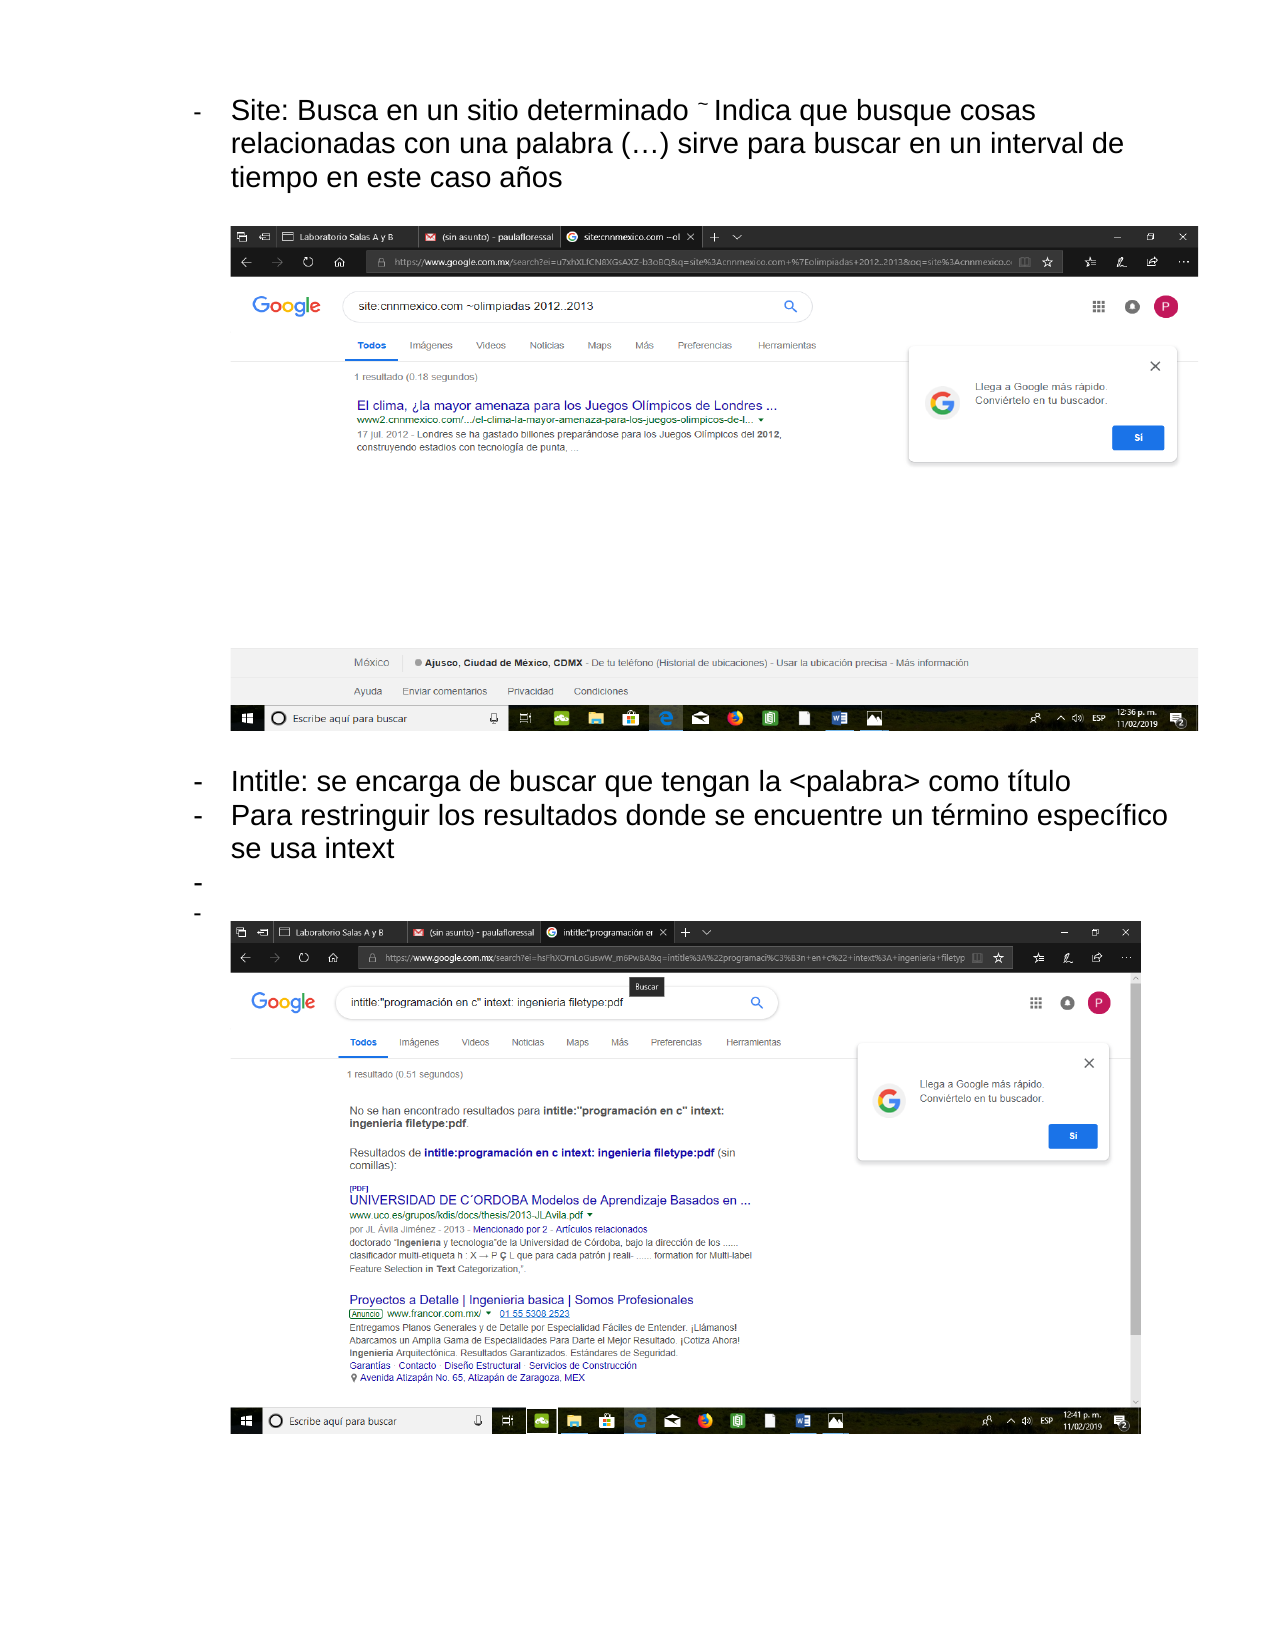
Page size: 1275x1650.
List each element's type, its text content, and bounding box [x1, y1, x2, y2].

list Intitle: se encarga de buscar que tengan la <palabra> como título [193, 764, 1205, 797]
list Site: Busca en un sitio determinado ~ Indica que busque cosas relacionadas con una palabra (…) sirve para buscar en un interval de tiempo en este caso años [193, 93, 1205, 193]
list Para restringuir los resultados donde se encuentre un término específico se usa intext [193, 797, 1205, 864]
